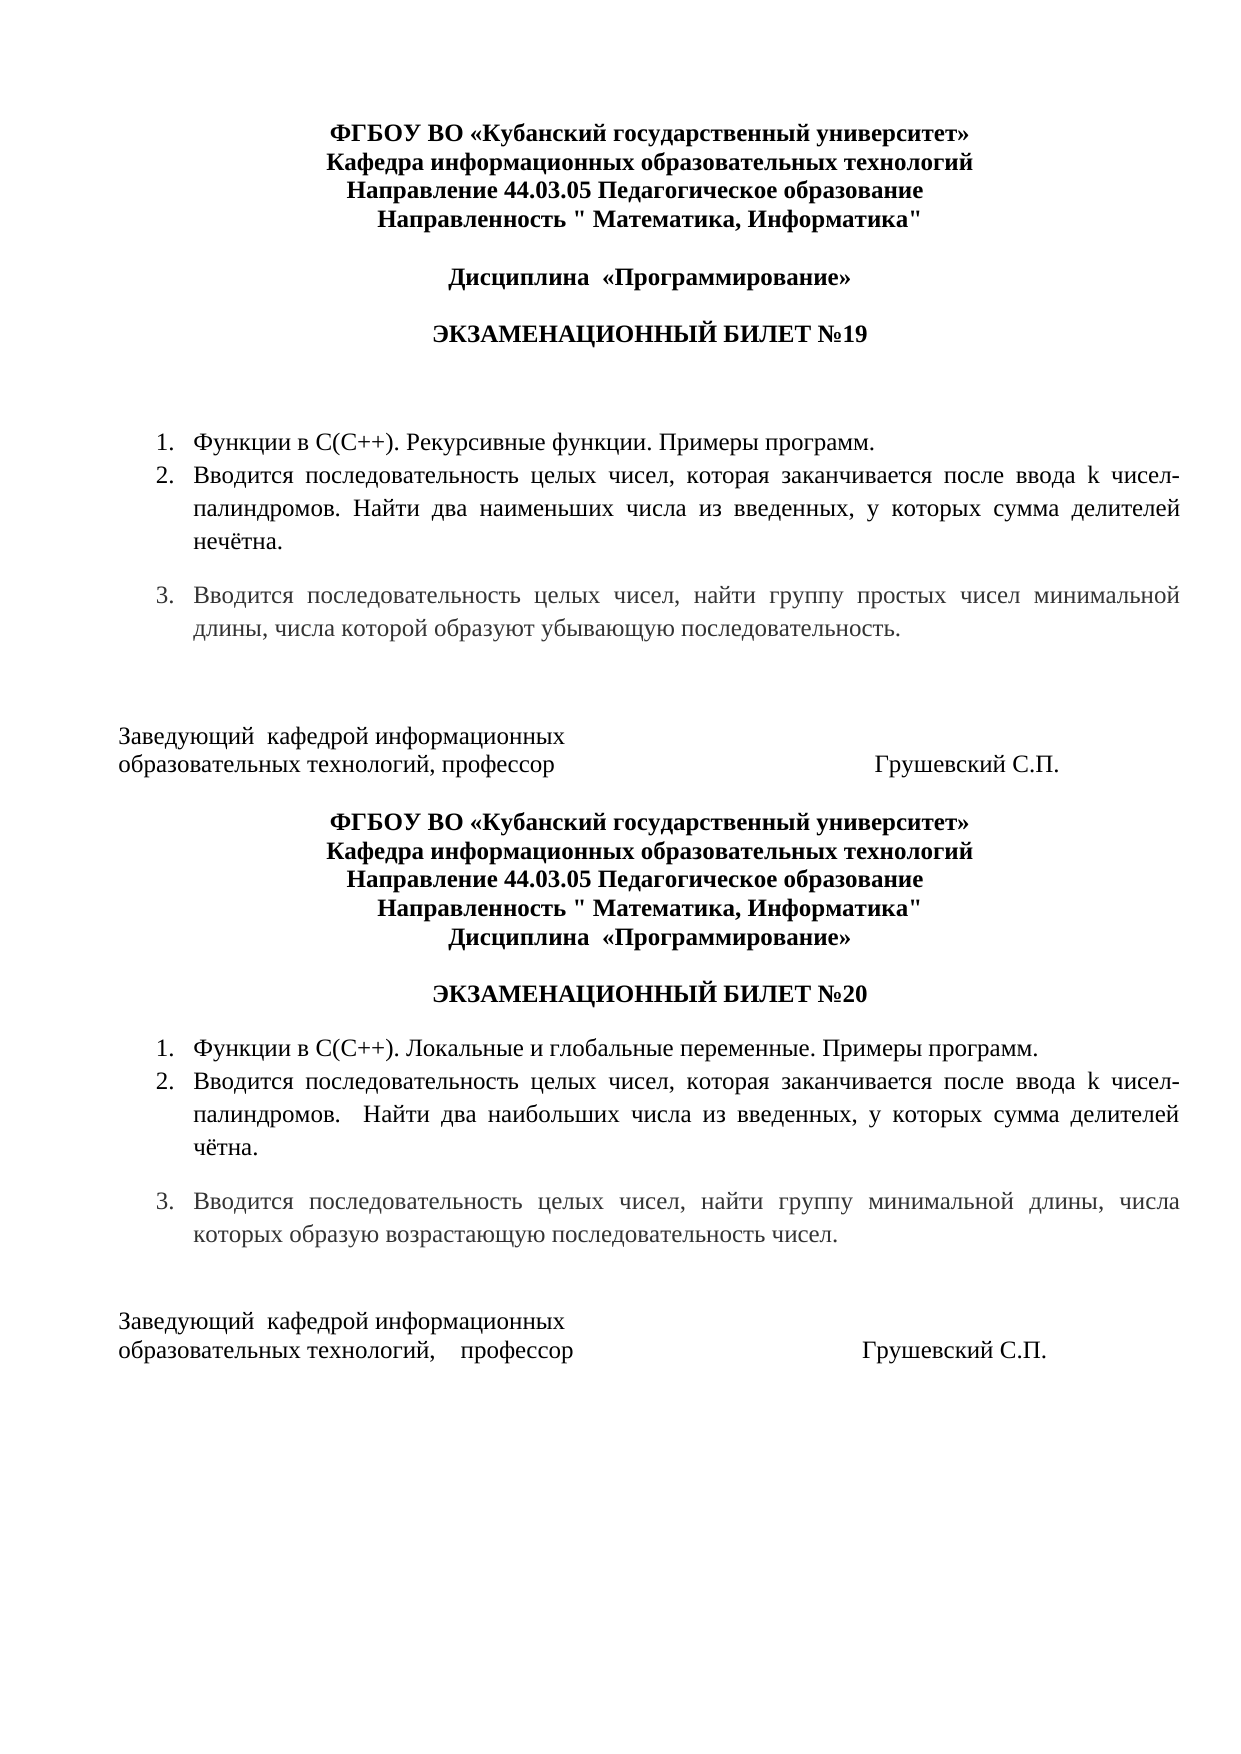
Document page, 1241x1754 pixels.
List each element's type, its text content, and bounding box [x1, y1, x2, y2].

text образовательных технологий, профессор Грушевский С.П. [118, 749, 1181, 778]
text Дисциплина «Программирование» [118, 922, 1181, 951]
list Вводится последовательность целых чисел, которая заканчивается после ввода k чисел-палиндромов. Найти два наименьших числа из введенных, у которых сумма делителей нечётна. [156, 460, 1181, 555]
text ФГБОУ ВО «Кубанский государственный университет» [118, 118, 1181, 147]
text Направленность " Математика, Информатика" [118, 893, 1181, 922]
list Вводится последовательность целых чисел, которая заканчивается после ввода k чисел-палиндромов. Найти два наибольших числа из введенных, у которых сумма делителей чётна. [156, 1066, 1181, 1161]
text Направленность " Математика, Информатика" [118, 204, 1181, 233]
text Кафедра информационных образовательных технологий [118, 147, 1181, 176]
text Заведующий кафедрой информационных [118, 721, 1181, 749]
list Вводится последовательность целых чисел, найти группу простых чисел минимальной длины, числа которой образуют убывающую последовательность. [156, 580, 1181, 642]
text образовательных технологий, профессор Грушевский С.П. [118, 1335, 1181, 1364]
list Вводится последовательность целых чисел, найти группу минимальной длины, числа которых образую возрастающую последовательность чисел. [156, 1186, 1181, 1248]
text Направление 44.03.05 Педагогическое образование [88, 864, 1181, 893]
text Заведующий кафедрой информационных [118, 1306, 1181, 1335]
list Функции в С(С++). Рекурсивные функции. Примеры программ. [156, 427, 1181, 456]
text Дисциплина «Программирование» [118, 262, 1181, 291]
text ФГБОУ ВО «Кубанский государственный университет» [118, 807, 1181, 836]
text Направление 44.03.05 Педагогическое образование [88, 176, 1181, 204]
text ЭКЗАМЕНАЦИОННЫЙ БИЛЕТ №19 [118, 319, 1181, 348]
text ЭКЗАМЕНАЦИОННЫЙ БИЛЕТ №20 [118, 979, 1181, 1008]
text Кафедра информационных образовательных технологий [118, 836, 1181, 864]
list Функции в С(С++). Локальные и глобальные переменные. Примеры программ. [156, 1033, 1181, 1062]
